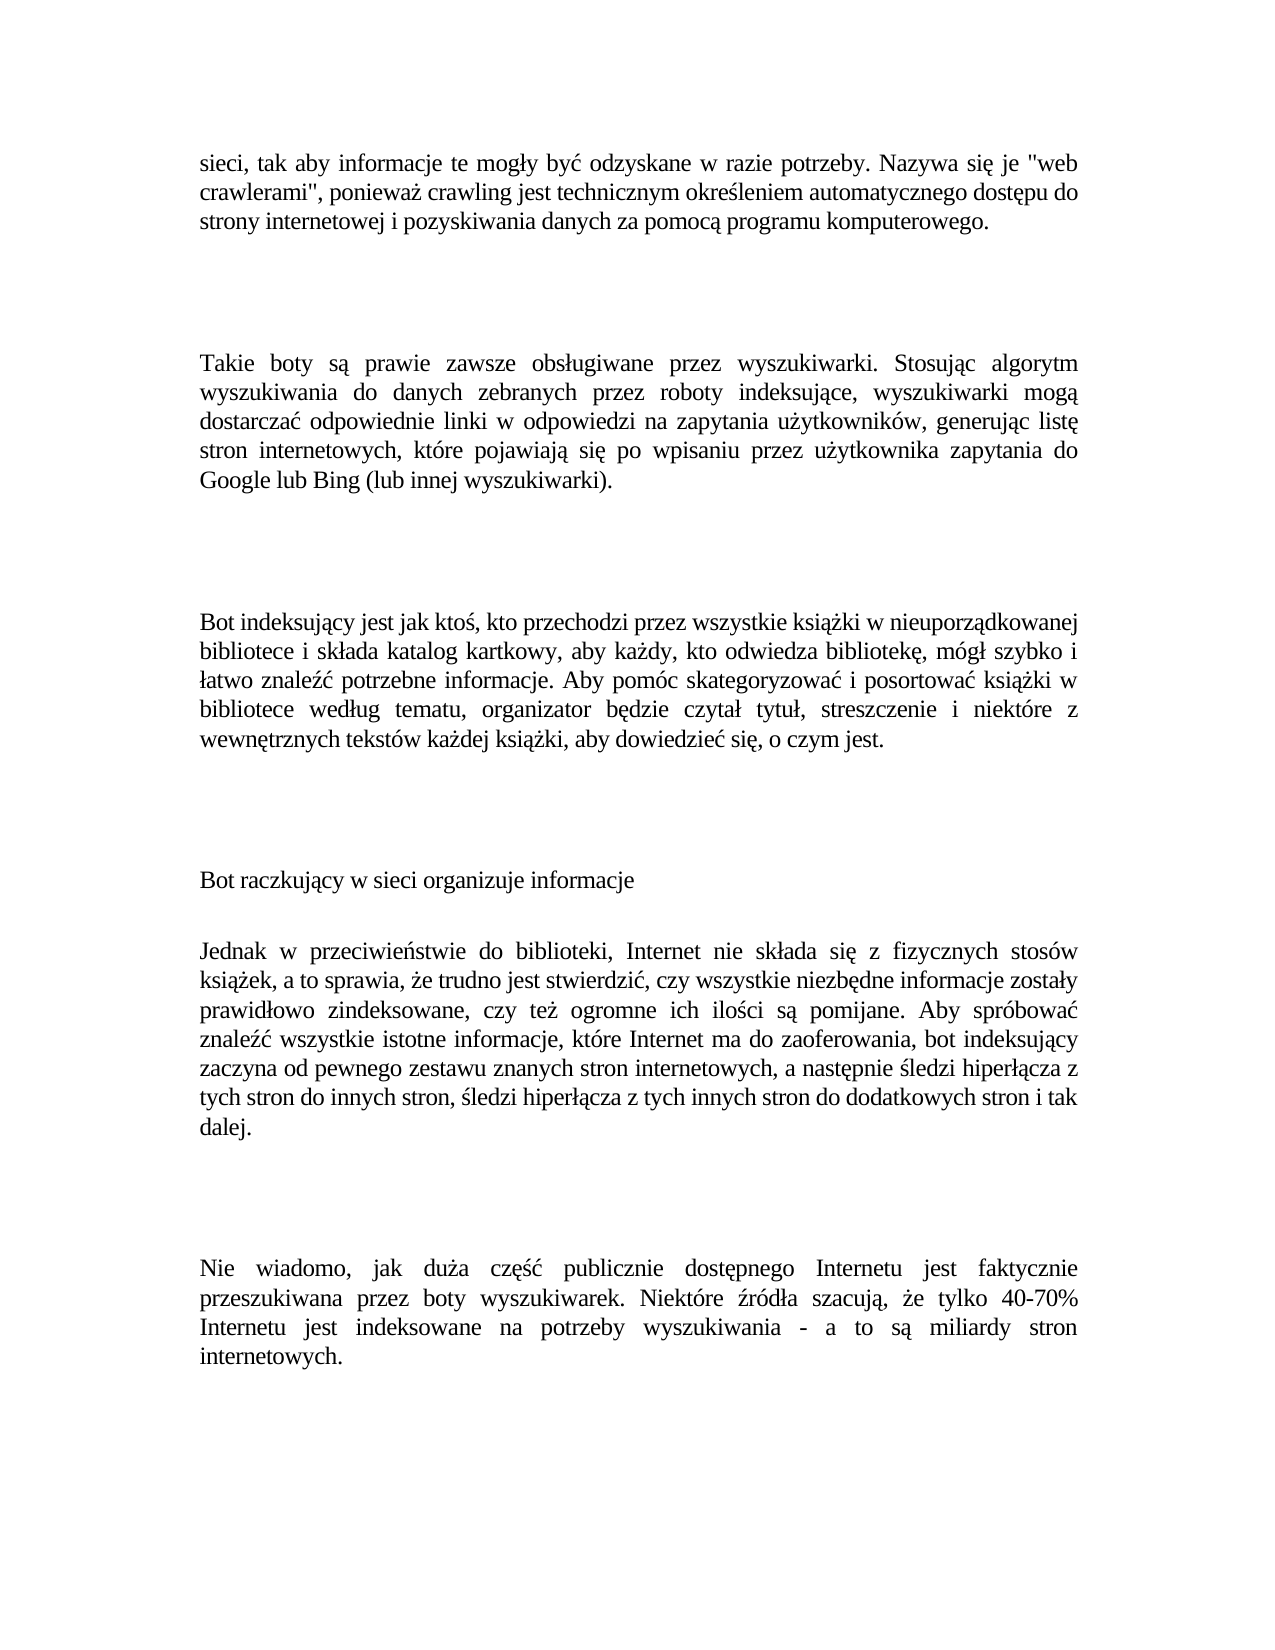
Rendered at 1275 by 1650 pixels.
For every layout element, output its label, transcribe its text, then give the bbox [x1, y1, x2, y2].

text Bot indeksujący jest jak ktoś, kto przechodzi przez wszystkie książki w nieuporządkowanej bibliotece i składa katalog kartkowy, aby każdy, kto odwiedza bibliotekę, mógł szybko i łatwo znaleźć potrzebne informacje. Aby pomóc skategoryzować i posortować książki w bibliotece według tematu, organizator będzie czytał tytuł, streszczenie i niektóre z wewnętrznych tekstów każdej książki, aby dowiedzieć się, o czym jest. [199, 607, 1079, 752]
text Takie boty są prawie zawsze obsługiwane przez wyszukiwarki. Stosując algorytm wyszukiwania do danych zebranych przez roboty indeksujące, wyszukiwarki mogą dostarczać odpowiednie linki w odpowiedzi na zapytania użytkowników, generując listę stron internetowych, które pojawiają się po wpisaniu przez użytkownika zapytania do Google lub Bing (lub innej wyszukiwarki). [199, 348, 1079, 494]
text Nie wiadomo, jak duża część publicznie dostępnego Internetu jest faktycznie przeszukiwana przez boty wyszukiwarek. Niektóre źródła szacują, że tylko 40-70% Internetu jest indeksowane na potrzeby wyszukiwania - a to są miliardy stron internetowych. [199, 1253, 1079, 1370]
text sieci, tak aby informacje te mogły być odzyskane w razie potrzeby. Nazywa się je "web crawlerami", ponieważ crawling jest technicznym określeniem automatycznego dostępu do strony internetowej i pozyskiwania danych za pomocą programu komputerowego. [199, 148, 1079, 235]
text Bot raczkujący w sieci organizuje informacje [199, 865, 1079, 894]
text Jednak w przeciwieństwie do biblioteki, Internet nie składa się z fizycznych stosów książek, a to sprawia, że trudno jest stwierdzić, czy wszystkie niezbędne informacje zostały prawidłowo zindeksowane, czy też ogromne ich ilości są pomijane. Aby spróbować znaleźć wszystkie istotne informacje, które Internet ma do zaoferowania, bot indeksujący zaczyna od pewnego zestawu znanych stron internetowych, a następnie śledzi hiperłącza z tych stron do innych stron, śledzi hiperłącza z tych innych stron do dodatkowych stron i tak dalej. [199, 936, 1079, 1141]
